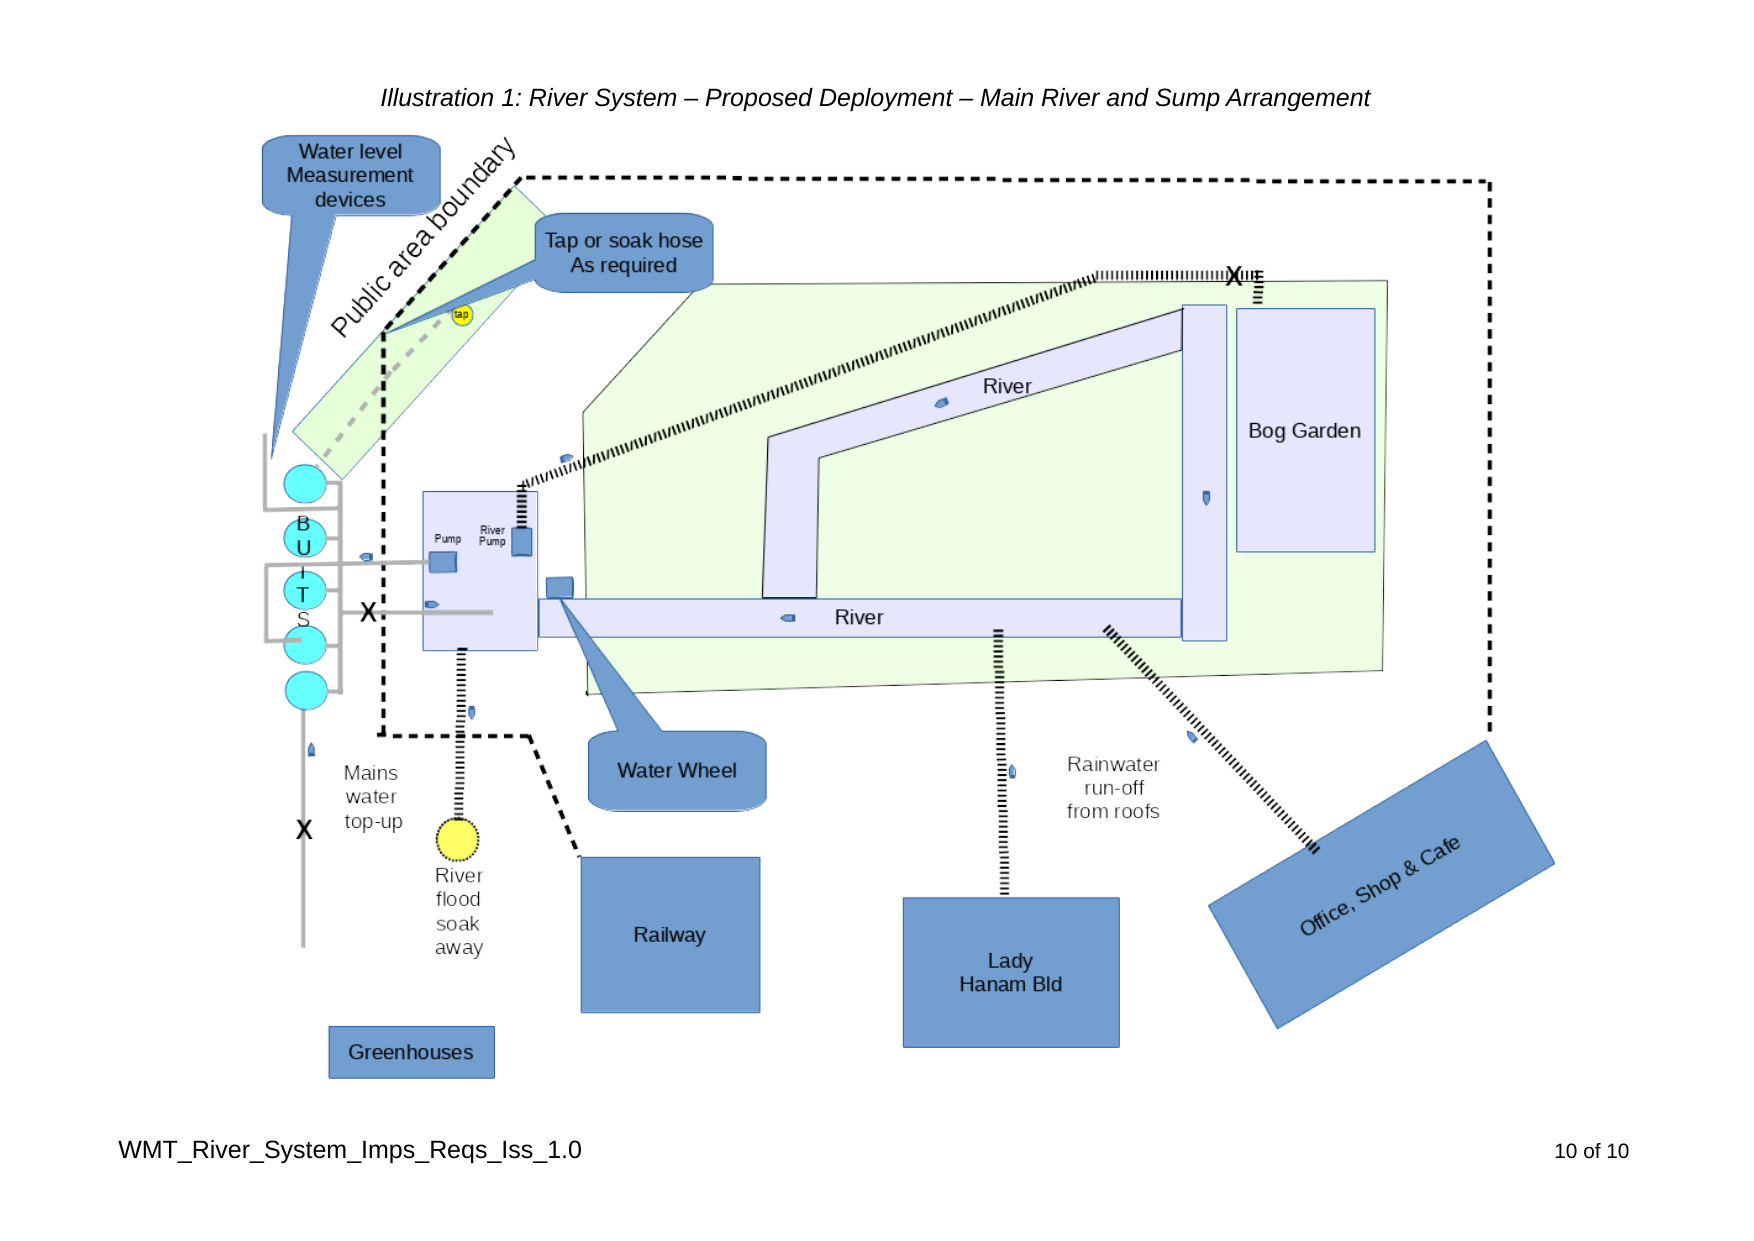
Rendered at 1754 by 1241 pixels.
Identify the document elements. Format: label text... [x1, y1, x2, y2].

picture [199, 124, 1555, 1084]
text Illustration 1: River System – Proposed Deployment – Main River and Sump Arrangement [118, 83, 1636, 112]
